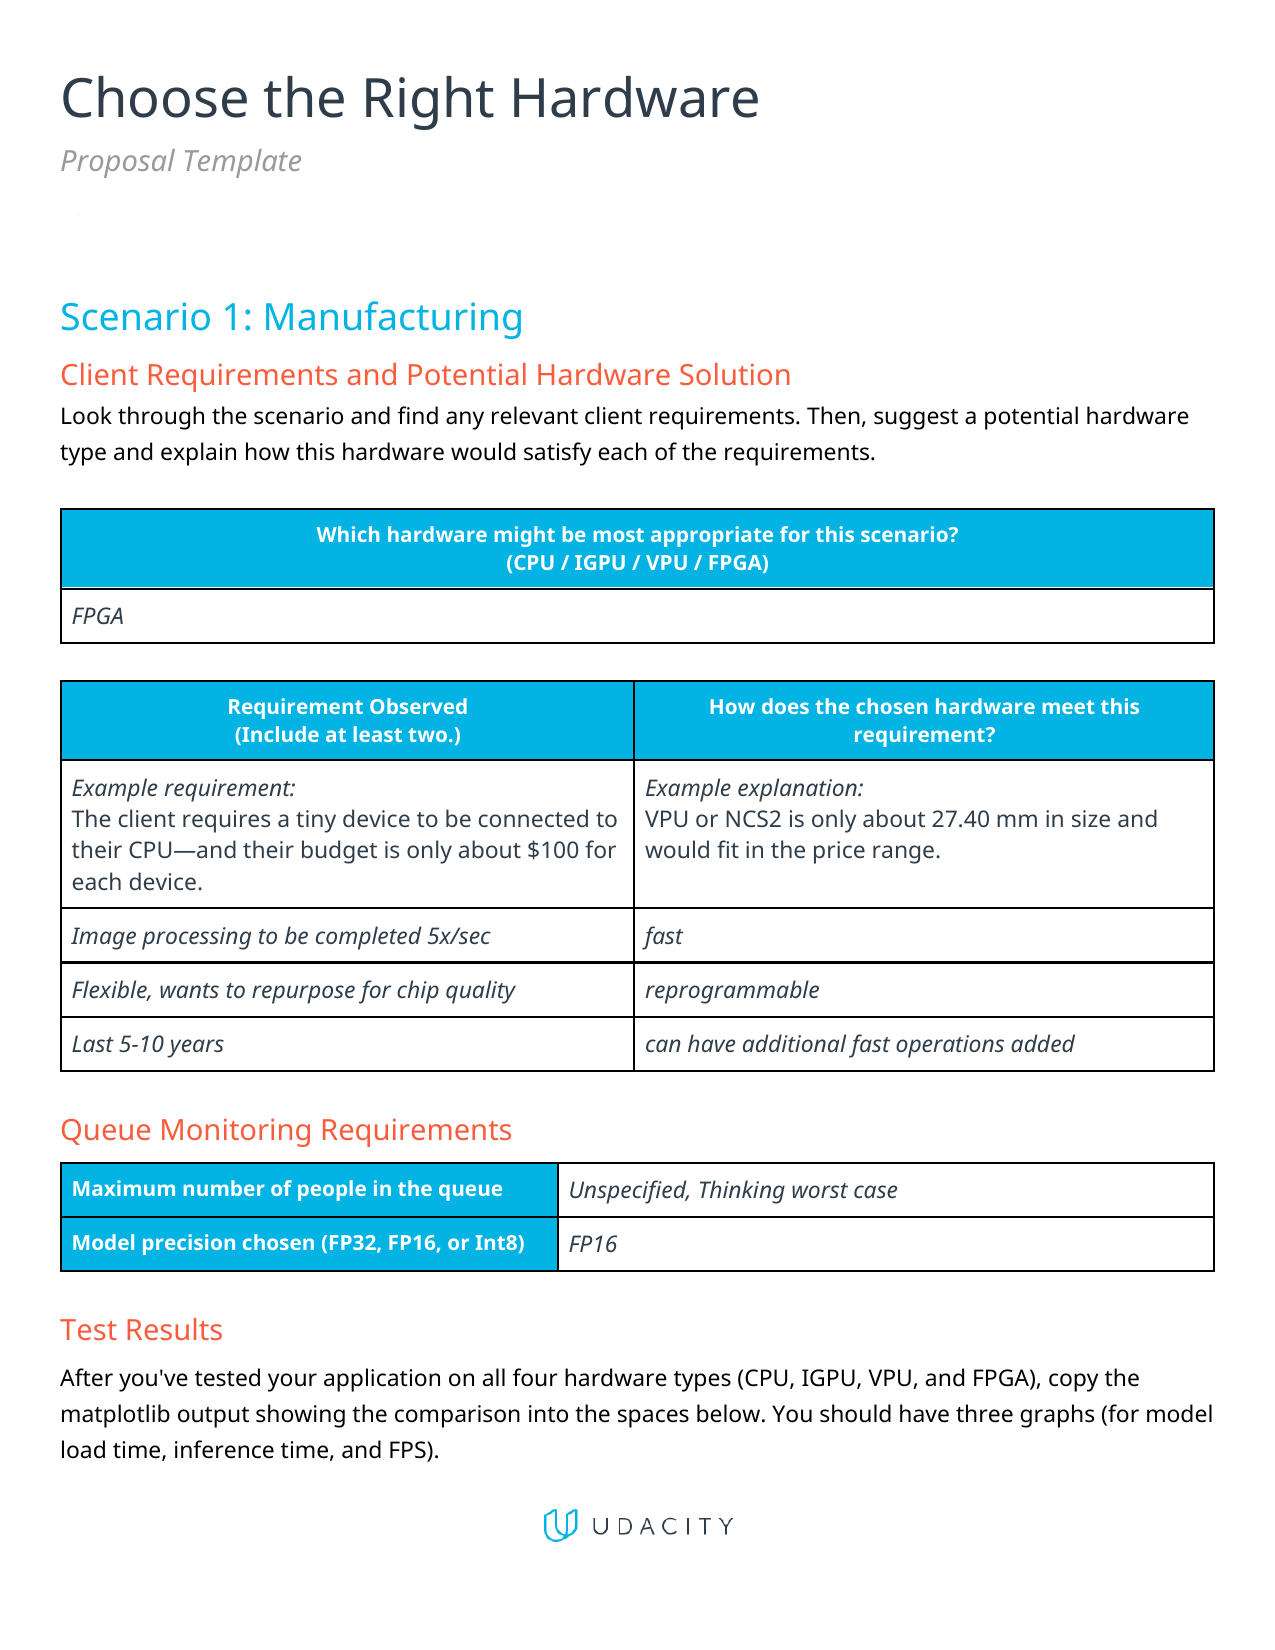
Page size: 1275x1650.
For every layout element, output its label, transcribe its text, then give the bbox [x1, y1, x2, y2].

text Look through the scenario and find any relevant client requirements. Then, suggest a potential hardware type and explain how this hardware would satisfy each of the requirements. [60, 400, 1215, 467]
subtitle Test Results [60, 1309, 1215, 1349]
table_cell fast [635, 909, 1213, 961]
table_header Requirement Observed (Include at least two.) [62, 682, 633, 759]
text Client Requirements and Potential Hardware Solution [60, 354, 1215, 394]
table_cell reprogrammable [635, 964, 1213, 1016]
table_cell can have additional fast operations added [635, 1018, 1213, 1070]
table_cell Example requirement: The client requires a tiny device to be connected to their CPU—and their budget is only about $100 for each device. [62, 761, 633, 907]
text After you've tested your application on all four hardware types (CPU, IGPU, VPU, and FPGA), copy the matplotlib output showing the comparison into the spaces below. You should have three graphs (for model load time, inference time, and FPS). [60, 1362, 1215, 1465]
table_cell Example explanation: VPU or NCS2 is only about 27.40 mm in size and would fit in the price range. [635, 761, 1213, 907]
table_header Which hardware might be most appropriate for this scenario? (CPU / IGPU / VPU / FPGA) [62, 510, 1213, 587]
table_cell Last 5-10 years [62, 1018, 633, 1070]
table_cell FPGA [62, 590, 1213, 642]
table_cell FP16 [559, 1218, 1213, 1270]
table_header How does the chosen hardware meet this requirement? [635, 682, 1213, 759]
title Choose the Right Hardware [60, 60, 1215, 134]
table_cell Flexible, wants to repurpose for chip quality [62, 964, 633, 1016]
picture [510, 1475, 765, 1575]
subtitle Proposal Template [60, 140, 1215, 180]
table_cell Image processing to be completed 5x/sec [62, 909, 633, 961]
table_header Maximum number of people in the queue [62, 1164, 557, 1216]
subtitle Queue Monitoring Requirements [60, 1109, 1215, 1149]
table_header Unspecified, Thinking worst case [559, 1164, 1213, 1216]
subtitle Scenario 1: Manufacturing [60, 291, 1215, 342]
table_cell Model precision chosen (FP32, FP16, or Int8) [62, 1218, 557, 1270]
